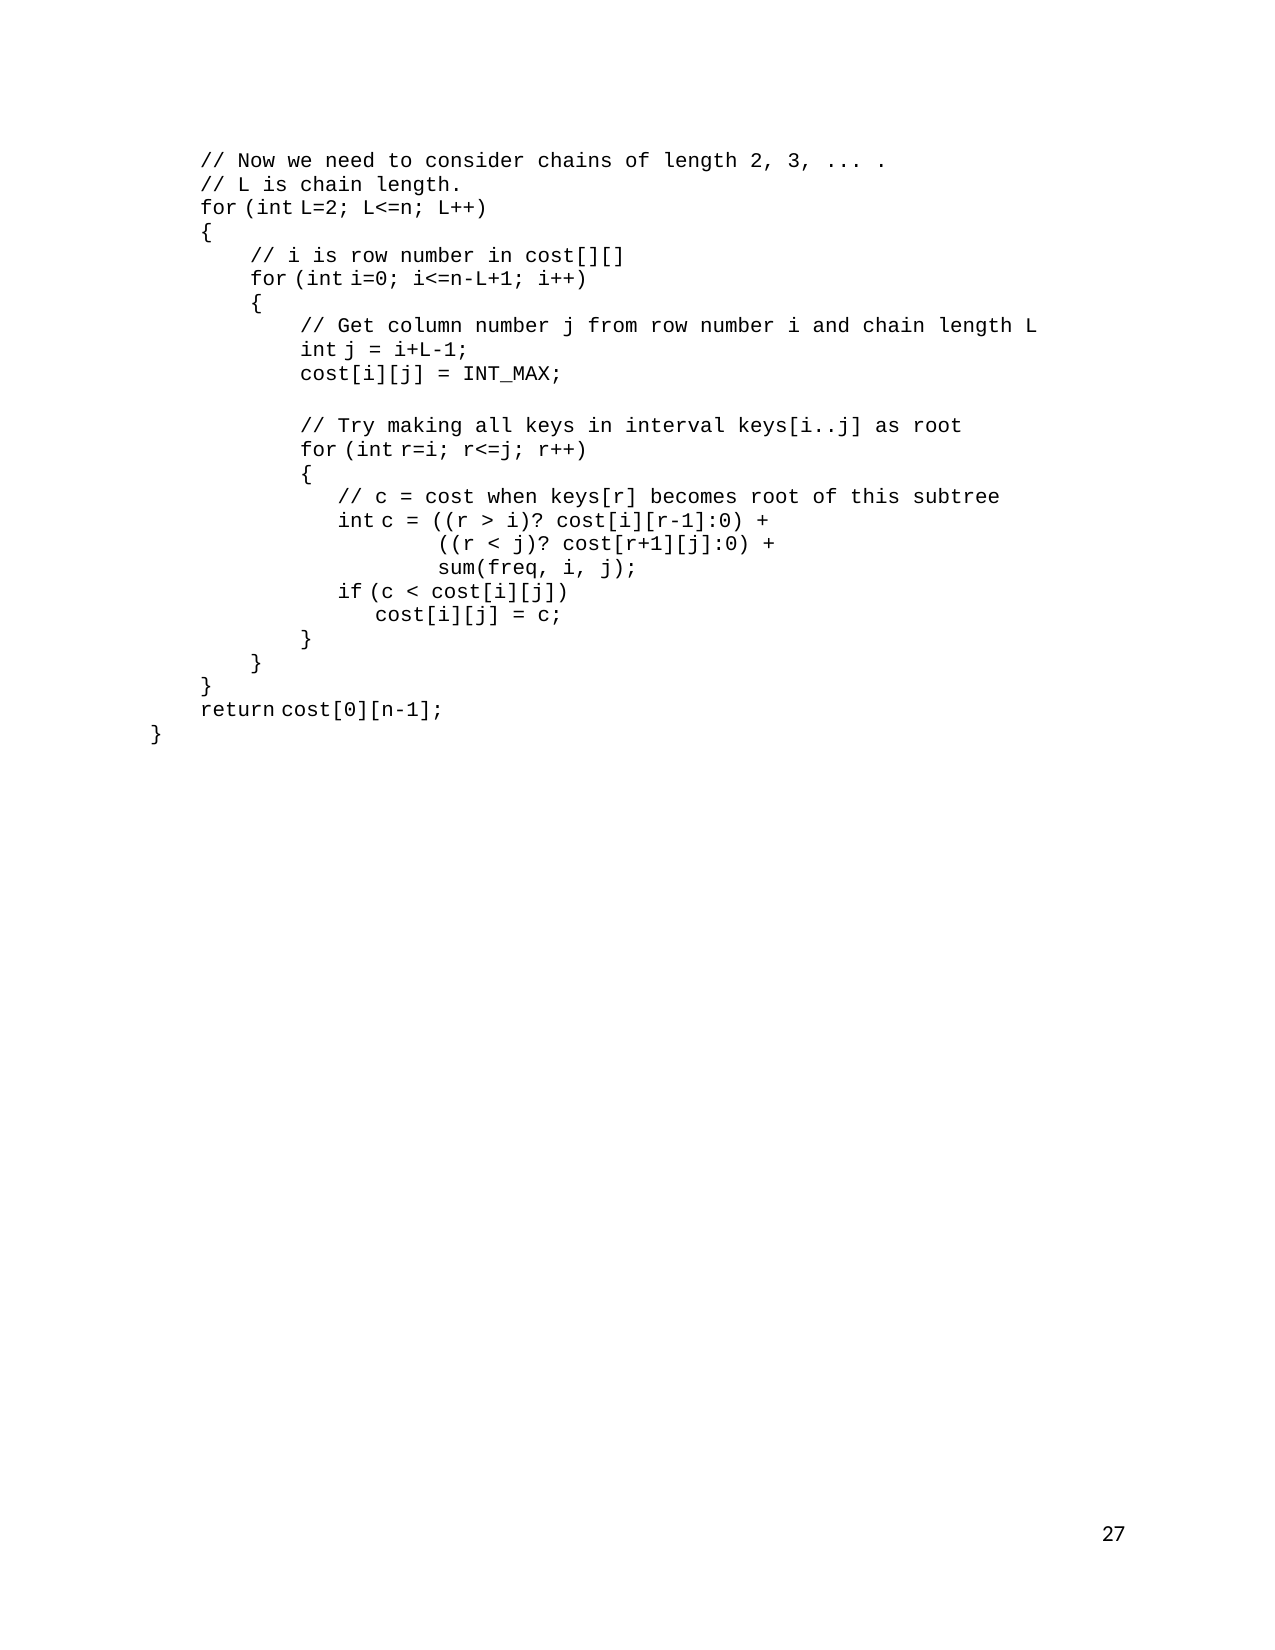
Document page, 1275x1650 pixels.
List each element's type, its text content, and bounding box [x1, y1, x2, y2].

text sum(freq, i, j); [150, 557, 1125, 581]
text } [150, 628, 1125, 652]
text { [150, 462, 1125, 486]
text } [150, 675, 1125, 699]
text cost[i][j] = INT_MAX; [150, 363, 1125, 386]
text // Get column number j from row number i and chain length L [150, 316, 1125, 339]
text int c = ((r > i)? cost[i][r-1]:0) + [150, 510, 1125, 533]
text for (int L=2; L<=n; L++) [150, 197, 1125, 221]
text ((r < j)? cost[r+1][j]:0) + [150, 533, 1125, 557]
text return cost[0][n-1]; [150, 699, 1125, 723]
text cost[i][j] = c; [150, 604, 1125, 628]
text // Try making all keys in interval keys[i..j] as root [150, 415, 1125, 439]
text int j = i+L-1; [150, 339, 1125, 363]
text } [150, 723, 1125, 746]
text if (c < cost[i][j]) [150, 581, 1125, 604]
text // i is row number in cost[][] [150, 244, 1125, 268]
text for (int i=0; i<=n-L+1; i++) [150, 268, 1125, 292]
text } [150, 652, 1125, 675]
text // Now we need to consider chains of length 2, 3, ... . [150, 150, 1125, 174]
text { [150, 292, 1125, 316]
text // c = cost when keys[r] becomes root of this subtree [150, 486, 1125, 510]
text for (int r=i; r<=j; r++) [150, 439, 1125, 462]
text // L is chain length. [150, 174, 1125, 197]
text { [150, 221, 1125, 244]
